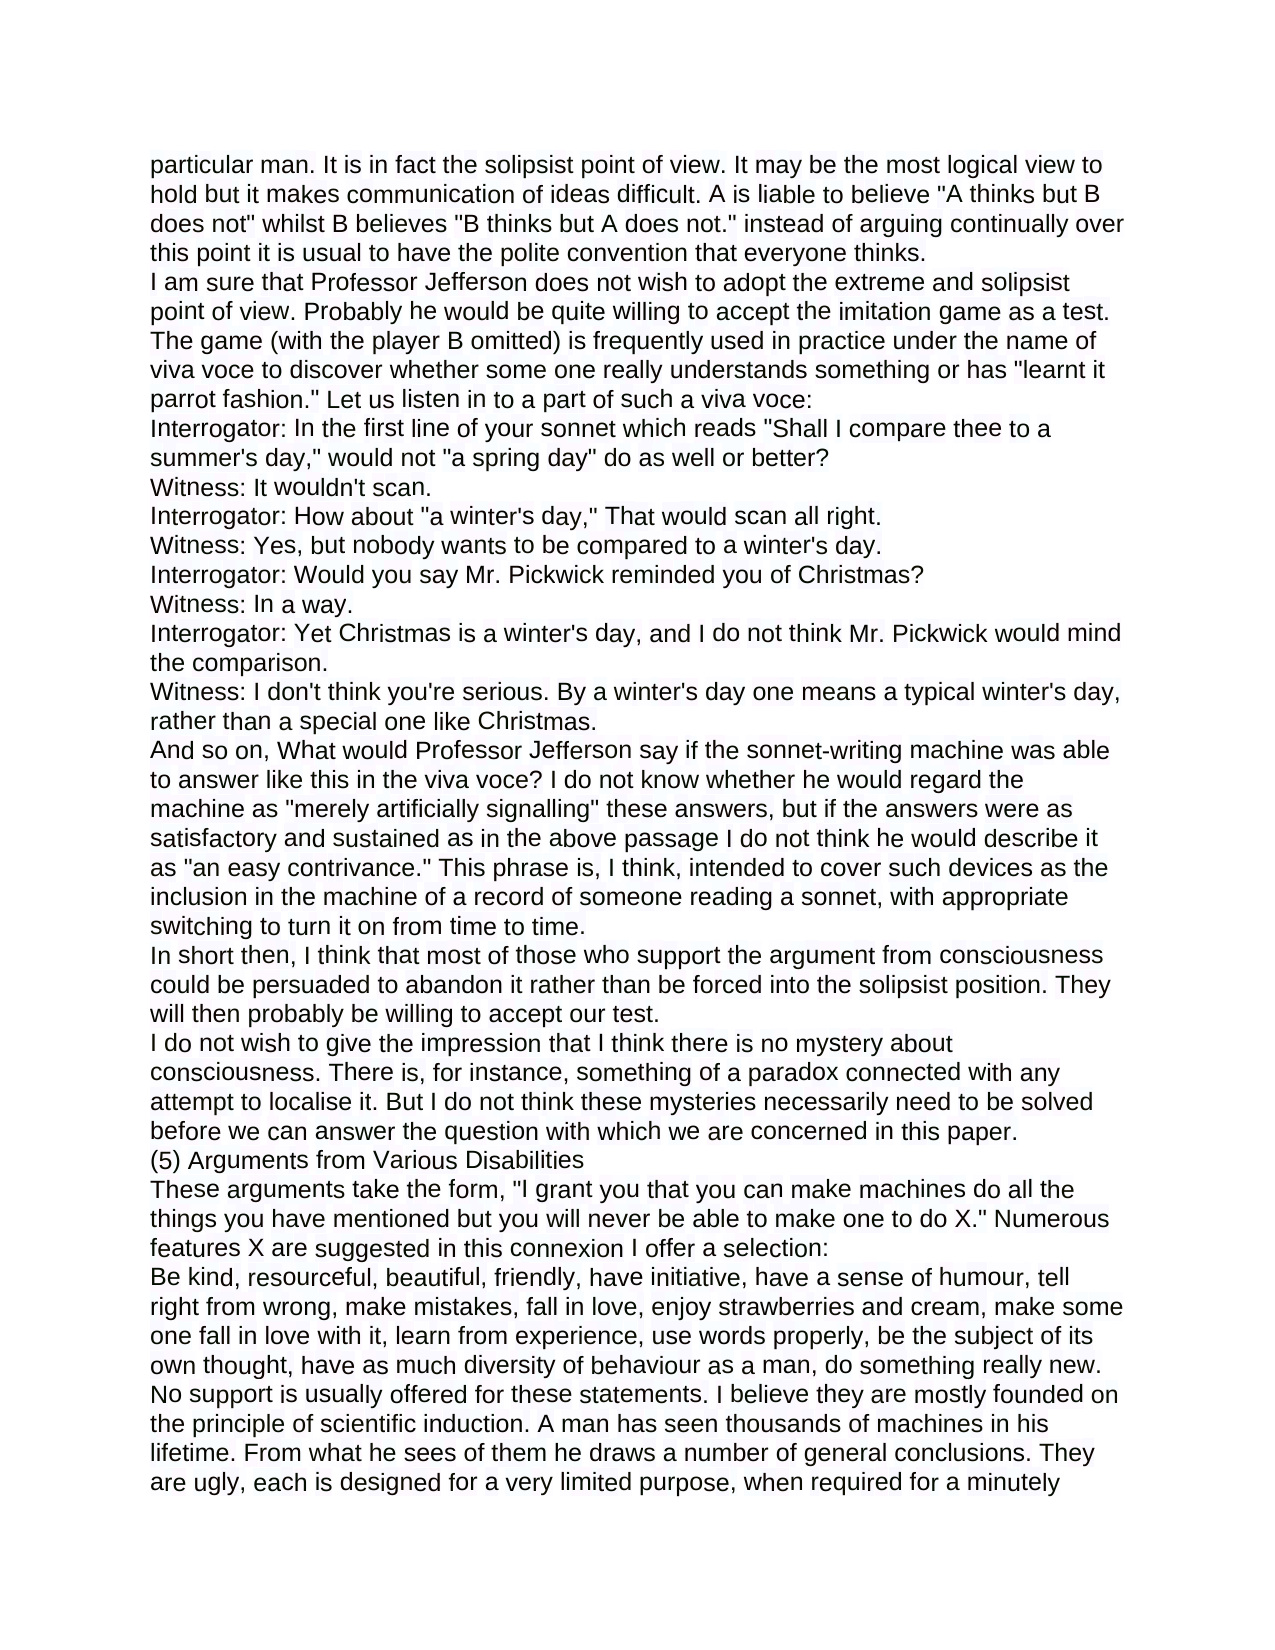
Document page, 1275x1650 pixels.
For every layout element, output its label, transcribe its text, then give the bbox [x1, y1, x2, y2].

text Witness: It wouldn't scan. [425, 472, 1125, 501]
text (5) Arguments from Various Disabilities [345, 1145, 373, 1174]
text (5) Arguments from Various Disabilities [417, 1145, 465, 1174]
text I am sure that Professor Jefferson does not wish to adopt the extreme and solipsist point of view. Probably he would be quite willing to accept the imitation game as a test. The game (with the player B omitted) is frequently used in practice under the name of viva voce to discover whether some one really understands something or has "learnt it parrot fashion." Let us listen in to a part of such a viva voce: [952, 267, 1063, 355]
text These arguments take the form, "I grant you that you can make machines do all the things you have mentioned but you will never be able to make one to do X." Numerous features X are suggested in this connexion I offer a selection: [150, 1174, 1125, 1262]
text Witness: I don't think you're serious. By a winter's day one means a typical winter's day, rather than a special one like Christmas. [229, 677, 349, 735]
text Witness: I don't think you're serious. By a winter's day one means a typical winter's day, rather than a special one like Christmas. [543, 677, 1125, 735]
text Witness: It wouldn't scan. [320, 472, 411, 501]
text Interrogator: How about "a winter's day," That would scan all right. [875, 501, 1125, 531]
text This argument appears to be a denial of the validity of our test. According to the most extreme form of this view the only way by which one could be sure that machine thinks is to be the machine and to feel oneself thinking. One could then describe these feelings to the world, but of course no one would be justified in taking any notice. Likewise according to this view the only way to know that a man thinks is to be that particular man. It is in fact the solipsist point of view. It may be the most logical view to hold but it makes communication of ideas difficult. A is liable to believe "A thinks but B does not" whilst B believes "B thinks but A does not." instead of arguing continually over this point it is usual to have the polite convention that everyone thinks. [150, 150, 1125, 267]
text Interrogator: How about "a winter's day," That would scan all right. [555, 501, 605, 531]
text Interrogator: Yet Christmas is a winter's day, and I do not think Mr. Pickwick would mind the comparison. [310, 618, 1125, 677]
text Witness: In a way. [274, 589, 334, 618]
text I am sure that Professor Jefferson does not wish to adopt the extreme and solipsist point of view. Probably he would be quite willing to accept the imitation game as a test. The game (with the player B omitted) is frequently used in practice under the name of viva voce to discover whether some one really understands something or has "learnt it parrot fashion." Let us listen in to a part of such a viva voce: [779, 267, 1125, 413]
text (5) Arguments from Various Disabilities [584, 1145, 1125, 1174]
text (5) Arguments from Various Disabilities [181, 1145, 213, 1174]
text Witness: I don't think you're serious. By a winter's day one means a typical winter's day, rather than a special one like Christmas. [426, 677, 478, 735]
text Interrogator: In the first line of your sonnet which reads "Shall I compare thee to a summer's day," would not "a spring day" do as well or better? [150, 413, 1125, 472]
text Witness: In a way. [346, 589, 1125, 618]
text Interrogator: How about "a winter's day," That would scan all right. [634, 501, 680, 531]
text In short then, I think that most of those who support the argument from consciousness could be persuaded to abandon it rather than be forced into the solipsist position. They will then probably be willing to accept our test. [150, 940, 1125, 1028]
text Interrogator: How about "a winter's day," That would scan all right. [312, 501, 420, 531]
text And so on, What would Professor Jefferson say if the sonnet-writing machine was able to answer like this in the viva voce? I do not know whether he would regard the machine as "merely artificially signalling" these answers, but if the answers were as satisfactory and sustained as in the above passage I do not think he would describe it as "an easy contrivance." This phrase is, I think, intended to cover such devices as the inclusion in the machine of a record of someone reading a sonnet, with appropriate switching to turn it on from time to time. [150, 735, 1125, 940]
text Witness: It wouldn't scan. [200, 472, 274, 501]
text Witness: In a way. [227, 589, 253, 618]
text Interrogator: Would you say Mr. Pickwick reminded you of Christmas? [924, 560, 1125, 589]
text Witness: Yes, but nobody wants to be compared to a winter's day. [882, 531, 1125, 560]
text I do not wish to give the impression that I think there is no mystery about consciousness. There is, for instance, something of a paradox connected with any attempt to localise it. But I do not think these mysteries necessarily need to be solved before we can answer the question with which we are concerned in this paper. [150, 1028, 1125, 1145]
